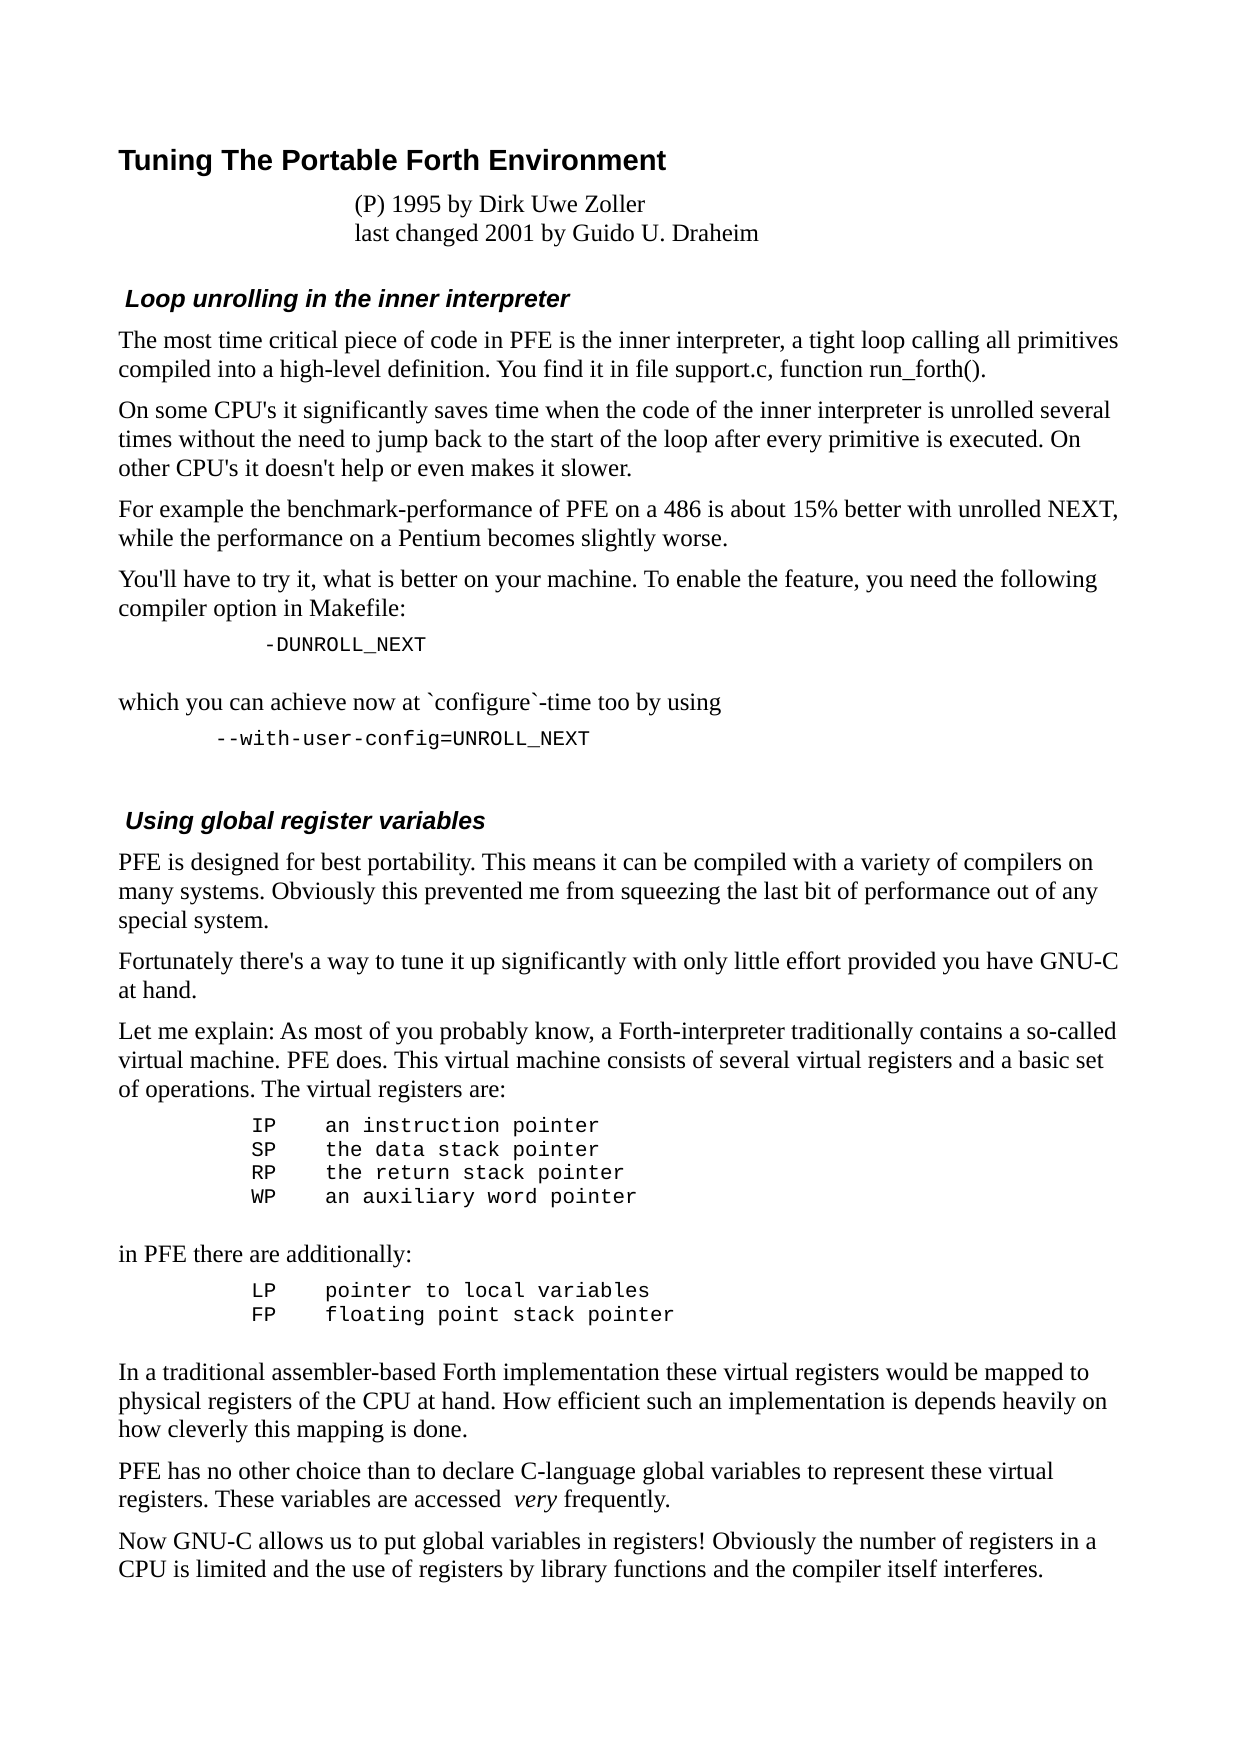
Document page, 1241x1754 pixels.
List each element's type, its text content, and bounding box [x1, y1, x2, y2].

text Fortunately there's a way to tune it up significantly with only little effort provided you have GNU-C at hand. [118, 946, 1122, 1004]
text --with-user-config=UNROLL_NEXT [177, 728, 1063, 752]
text On some CPU's it significantly saves time when the code of the inner interpreter is unrolled several times without the need to jump back to the start of the loop after every primitive is executed. On other CPU's it doesn't help or even makes it slower. [118, 395, 1122, 481]
subtitle Loop unrolling in the inner interpreter [118, 284, 1122, 313]
text which you can achieve now at `configure`-time too by using [118, 687, 1122, 716]
subtitle Using global register variables [118, 806, 1122, 835]
text In a traditional assembler-based Forth implementation these virtual registers would be mapped to physical registers of the CPU at hand. How efficient such an implementation is depends heavily on how cleverly this mapping is done. [118, 1357, 1122, 1443]
text Let me explain: As most of you probably know, a Forth-interpreter traditionally contains a so-called virtual machine. PFE does. This virtual machine consists of several virtual registers and a basic set of operations. The virtual registers are: [118, 1016, 1122, 1102]
text LP pointer to local variables FP floating point stack pointer [177, 1280, 1063, 1328]
text (P) 1995 by Dirk Uwe Zoller last changed 2001 by Guido U. Draheim [354, 189, 1122, 247]
text in PFE there are additionally: [118, 1239, 1122, 1268]
text You'll have to try it, what is better on your machine. To enable the feature, you need the following compiler option in Makefile: [118, 564, 1122, 621]
text For example the benchmark-performance of PFE on a 486 is about 15% better with unrolled NEXT, while the performance on a Pentium becomes slightly worse. [118, 494, 1122, 551]
text -DUNROLL_NEXT [177, 634, 1063, 658]
text PFE has no other choice than to declare C-language global variables to represent these virtual registers. These variables are accessed very frequently. [118, 1456, 1122, 1513]
text PFE is designed for best portability. This means it can be compiled with a variety of compilers on many systems. Obviously this prevented me from squeezing the last bit of performance out of any special system. [118, 847, 1122, 934]
text Now GNU-C allows us to put global variables in registers! Obviously the number of registers in a CPU is limited and the use of registers by library functions and the compiler itself interferes. [118, 1526, 1122, 1583]
text IP an instruction pointer SP the data stack pointer RP the return stack pointer WP an auxiliary word pointer [177, 1115, 1063, 1209]
subtitle Tuning The Portable Forth Environment [118, 143, 1122, 177]
text The most time critical piece of code in PFE is the inner interpreter, a tight loop calling all primitives compiled into a high-level definition. You find it in file support.c, function run_forth(). [118, 325, 1122, 383]
